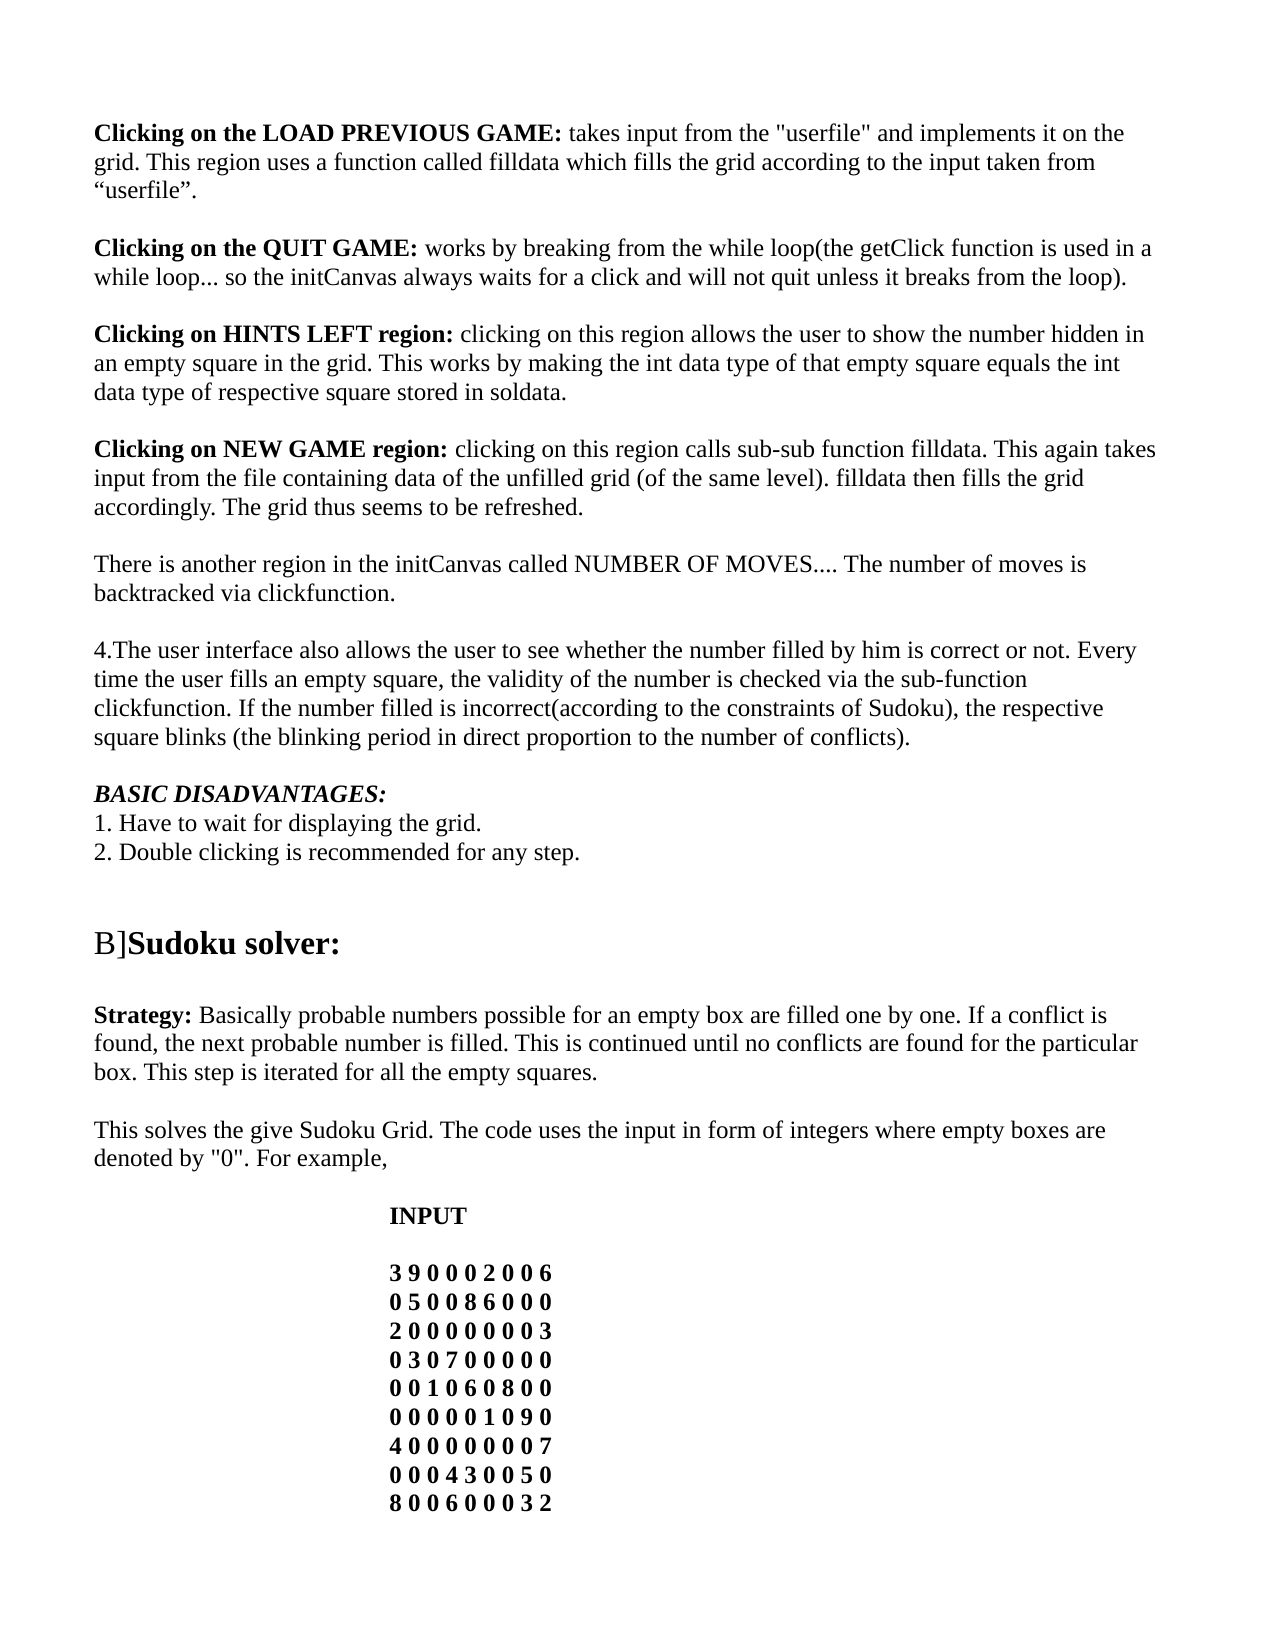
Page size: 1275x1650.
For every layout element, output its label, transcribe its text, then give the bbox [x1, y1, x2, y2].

text 0 0 1 0 6 0 8 0 0 [94, 1373, 1158, 1402]
text 3 9 0 0 0 2 0 0 6 [94, 1258, 1158, 1287]
text Strategy: Basically probable numbers possible for an empty box are filled one by one. If a conflict is found, the next probable number is filled. This is continued until no conflicts are found for the particular box. This step is iterated for all the empty squares. [94, 1000, 1158, 1086]
text 1. Have to wait for displaying the grid. [94, 808, 1158, 837]
text 2 0 0 0 0 0 0 0 3 [94, 1316, 1158, 1345]
text 2. Double clicking is recommended for any step. [94, 837, 1158, 866]
text 4.The user interface also allows the user to see whether the number filled by him is correct or not. Every time the user fills an empty square, the validity of the number is checked via the sub-function clickfunction. If the number filled is incorrect(according to the constraints of Sudoku), the respective square blinks (the blinking period in direct proportion to the number of conflicts). [94, 636, 1158, 751]
text INPUT [94, 1201, 1158, 1230]
text Clicking on NEW GAME region: clicking on this region calls sub-sub function filldata. This again takes input from the file containing data of the unfilled grid (of the same level). filldata then fills the grid accordingly. The grid thus seems to be refreshed. [94, 434, 1158, 521]
text 4 0 0 0 0 0 0 0 7 [94, 1431, 1158, 1460]
text 0 0 0 4 3 0 0 5 0 [94, 1460, 1158, 1488]
text Clicking on the LOAD PREVIOUS GAME: takes input from the "userfile" and implements it on the grid. This region uses a function called filldata which fills the grid according to the input taken from “userfile”. [94, 118, 1158, 204]
text 0 3 0 7 0 0 0 0 0 [94, 1345, 1158, 1373]
text denoted by "0". For example, [94, 1143, 1158, 1172]
text B]Sudoku solver: [94, 923, 1158, 961]
text BASIC DISADVANTAGES: [94, 779, 1158, 808]
text 0 0 0 0 0 1 0 9 0 [94, 1402, 1158, 1431]
text There is another region in the initCanvas called NUMBER OF MOVES.... The number of moves is backtracked via clickfunction. [94, 549, 1158, 607]
text Clicking on HINTS LEFT region: clicking on this region allows the user to show the number hidden in an empty square in the grid. This works by making the int data type of that empty square equals the int data type of respective square stored in soldata. [94, 319, 1158, 406]
text 0 5 0 0 8 6 0 0 0 [94, 1287, 1158, 1316]
text 8 0 0 6 0 0 0 3 2 [94, 1488, 1158, 1517]
text This solves the give Sudoku Grid. The code uses the input in form of integers where empty boxes are [94, 1115, 1158, 1143]
text Clicking on the QUIT GAME: works by breaking from the while loop(the getClick function is used in a while loop... so the initCanvas always waits for a click and will not quit unless it breaks from the loop). [94, 233, 1158, 291]
